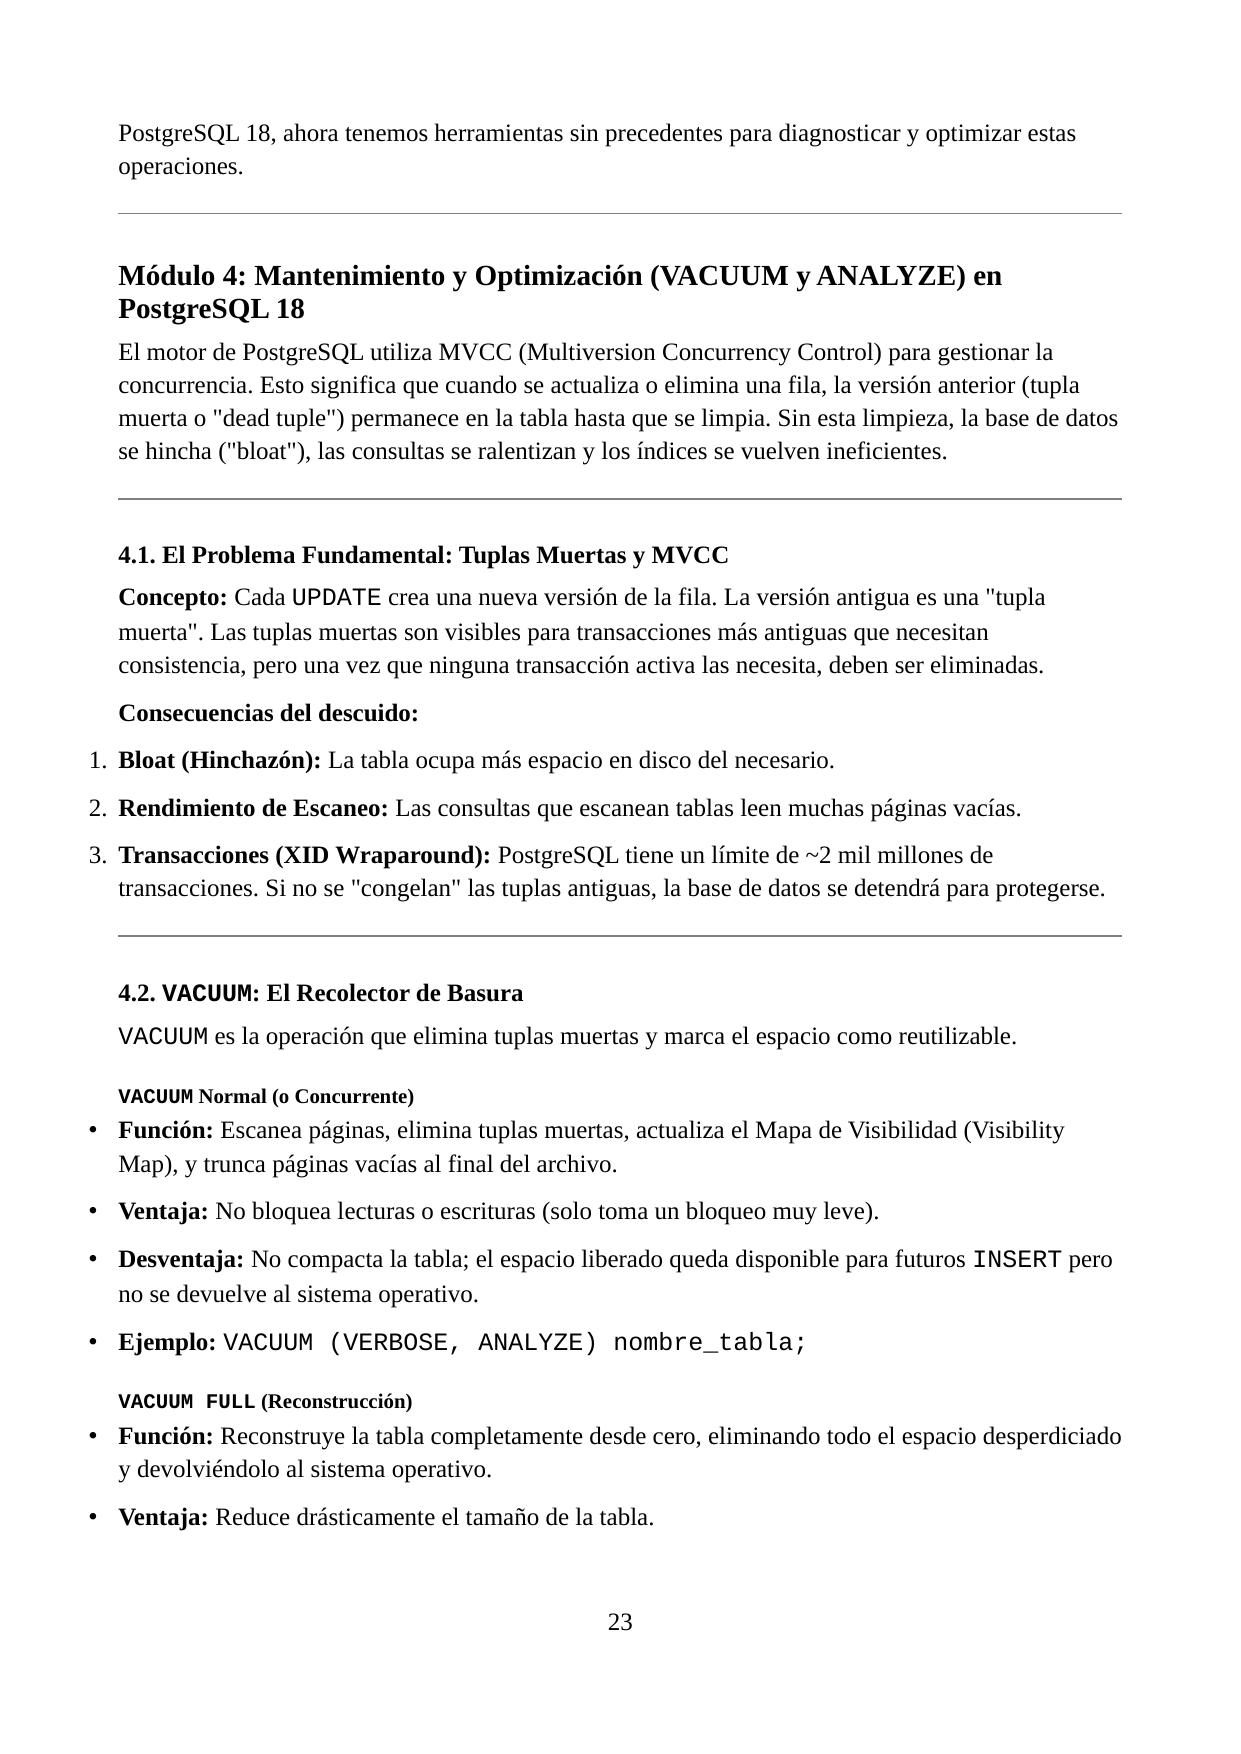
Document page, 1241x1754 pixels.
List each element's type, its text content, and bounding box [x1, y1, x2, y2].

subtitle VACUUM FULL (Reconstrucción) [118, 1389, 1122, 1415]
text VACUUM es la operación que elimina tuplas muertas y marca el espacio como reutilizable. [118, 1021, 1122, 1052]
list Función: Escanea páginas, elimina tuplas muertas, actualiza el Mapa de Visibilidad (Visibility Map), y trunca páginas vacías al final del archivo. [118, 1116, 1122, 1177]
text Concepto: Cada UPDATE crea una nueva versión de la fila. La versión antigua es una "tupla muerta". Las tuplas muertas son visibles para transacciones más antiguas que necesitan consistencia, pero una vez que ninguna transacción activa las necesita, deben ser eliminadas. [118, 582, 1122, 679]
list Rendimiento de Escaneo: Las consultas que escanean tablas leen muchas páginas vacías. [118, 793, 1122, 822]
list Bloat (Hinchazón): La tabla ocupa más espacio en disco del necesario. [118, 745, 1122, 774]
list Ventaja: Reduce drásticamente el tamaño de la tabla. [118, 1502, 1122, 1530]
text PostgreSQL 18, ahora tenemos herramientas sin precedentes para diagnosticar y optimizar estas operaciones. [118, 118, 1122, 180]
list Ventaja: No bloquea lecturas o escrituras (solo toma un bloqueo muy leve). [118, 1196, 1122, 1225]
subtitle Módulo 4: Mantenimiento y Optimización (VACUUM y ANALYZE) en PostgreSQL 18 [118, 258, 1122, 325]
list Desventaja: No compacta la tabla; el espacio liberado queda disponible para futuros INSERT pero no se devuelve al sistema operativo. [118, 1244, 1122, 1308]
subtitle VACUUM Normal (o Concurrente) [118, 1084, 1122, 1109]
subtitle 4.1. El Problema Fundamental: Tuplas Muertas y MVCC [118, 541, 1122, 569]
list Transacciones (XID Wraparound): PostgreSQL tiene un límite de ~2 mil millones de transacciones. Si no se "congelan" las tuplas antiguas, la base de datos se detendrá para protegerse. [118, 840, 1122, 902]
subtitle 4.2. VACUUM: El Recolector de Basura [118, 978, 1122, 1009]
text Consecuencias del descuido: [118, 698, 1122, 726]
list Ejemplo: VACUUM (VERBOSE, ANALYZE) nombre_tabla; [118, 1327, 1122, 1357]
text El motor de PostgreSQL utiliza MVCC (Multiversion Concurrency Control) para gestionar la concurrencia. Esto significa que cuando se actualiza o elimina una fila, la versión anterior (tupla muerta o "dead tuple") permanece en la tabla hasta que se limpia. Sin esta limpieza, la base de datos se hincha ("bloat"), las consultas se ralentizan y los índices se vuelven ineficientes. [118, 337, 1122, 465]
list Función: Reconstruye la tabla completamente desde cero, eliminando todo el espacio desperdiciado y devolviéndolo al sistema operativo. [118, 1421, 1122, 1483]
